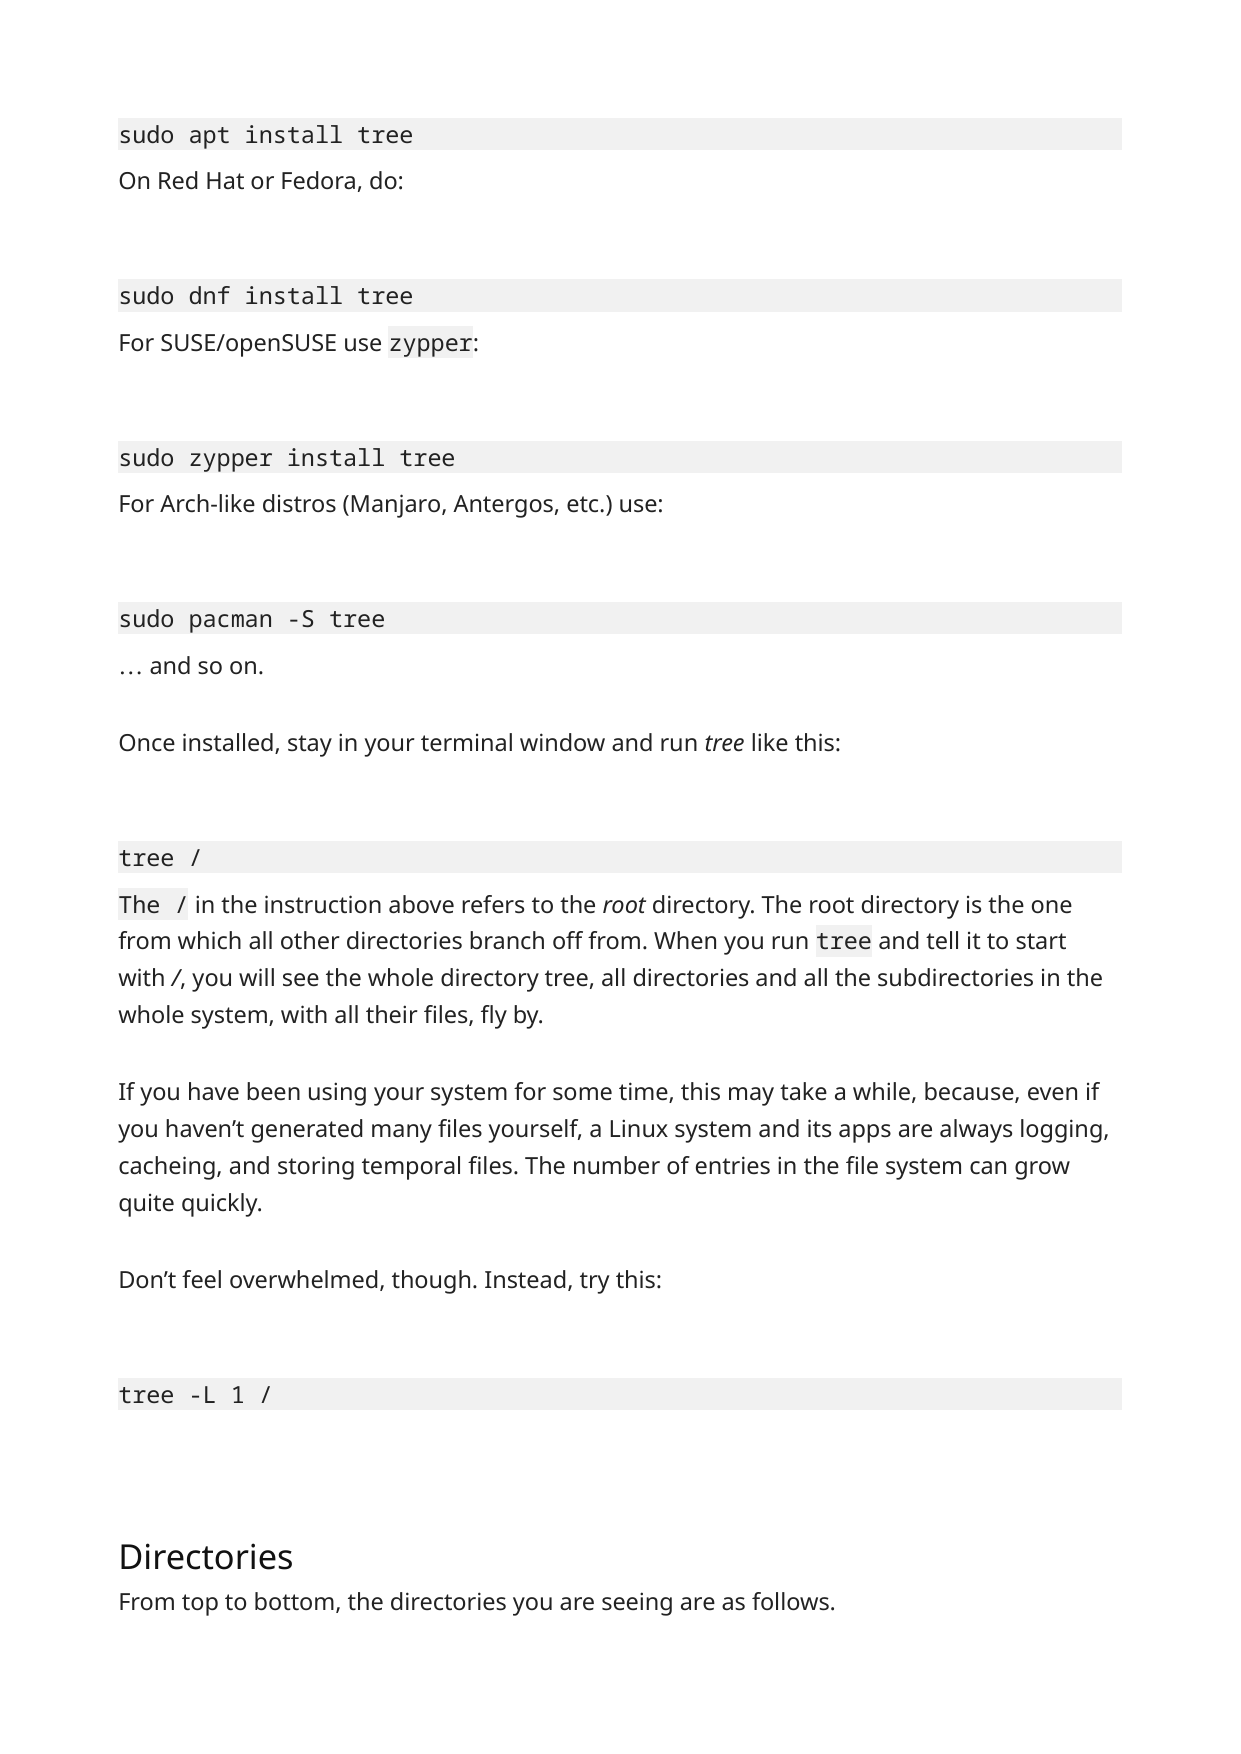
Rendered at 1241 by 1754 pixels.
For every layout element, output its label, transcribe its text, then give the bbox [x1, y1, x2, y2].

text On Red Hat or Fedora, do: [118, 165, 1122, 197]
subtitle Directories [118, 1532, 1122, 1579]
text sudo apt install tree [118, 118, 1122, 150]
text sudo zypper install tree [118, 441, 1122, 473]
text The / in the instruction above refers to the root directory. The root directory is the one from which all other directories branch off from. When you run tree and tell it to start with /, you will see the whole directory tree, all directories and all the subdirectories in the whole system, with all their files, fly by. [118, 888, 1122, 1030]
text If you have been using your system for some time, this may take a while, because, even if you haven’t generated many files yourself, a Linux system and its apps are always logging, cacheing, and storing temporal files. The number of entries in the file system can grow quite quickly. [118, 1076, 1122, 1218]
text Don’t feel overwhelmed, though. Instead, try this: [118, 1263, 1122, 1295]
text tree -L 1 / [118, 1378, 1122, 1410]
text For Arch-like distros (Manjaro, Antergos, etc.) use: [118, 488, 1122, 519]
text Once installed, stay in your terminal window and run tree like this: [118, 726, 1122, 758]
text sudo dnf install tree [118, 279, 1122, 312]
text For SUSE/openSUSE use zypper: [118, 326, 1122, 358]
text sudo pacman -S tree [118, 602, 1122, 634]
text … and so on. [118, 649, 1122, 681]
text tree / [118, 841, 1122, 873]
text From top to bottom, the directories you are seeing are as follows. [118, 1586, 1122, 1618]
